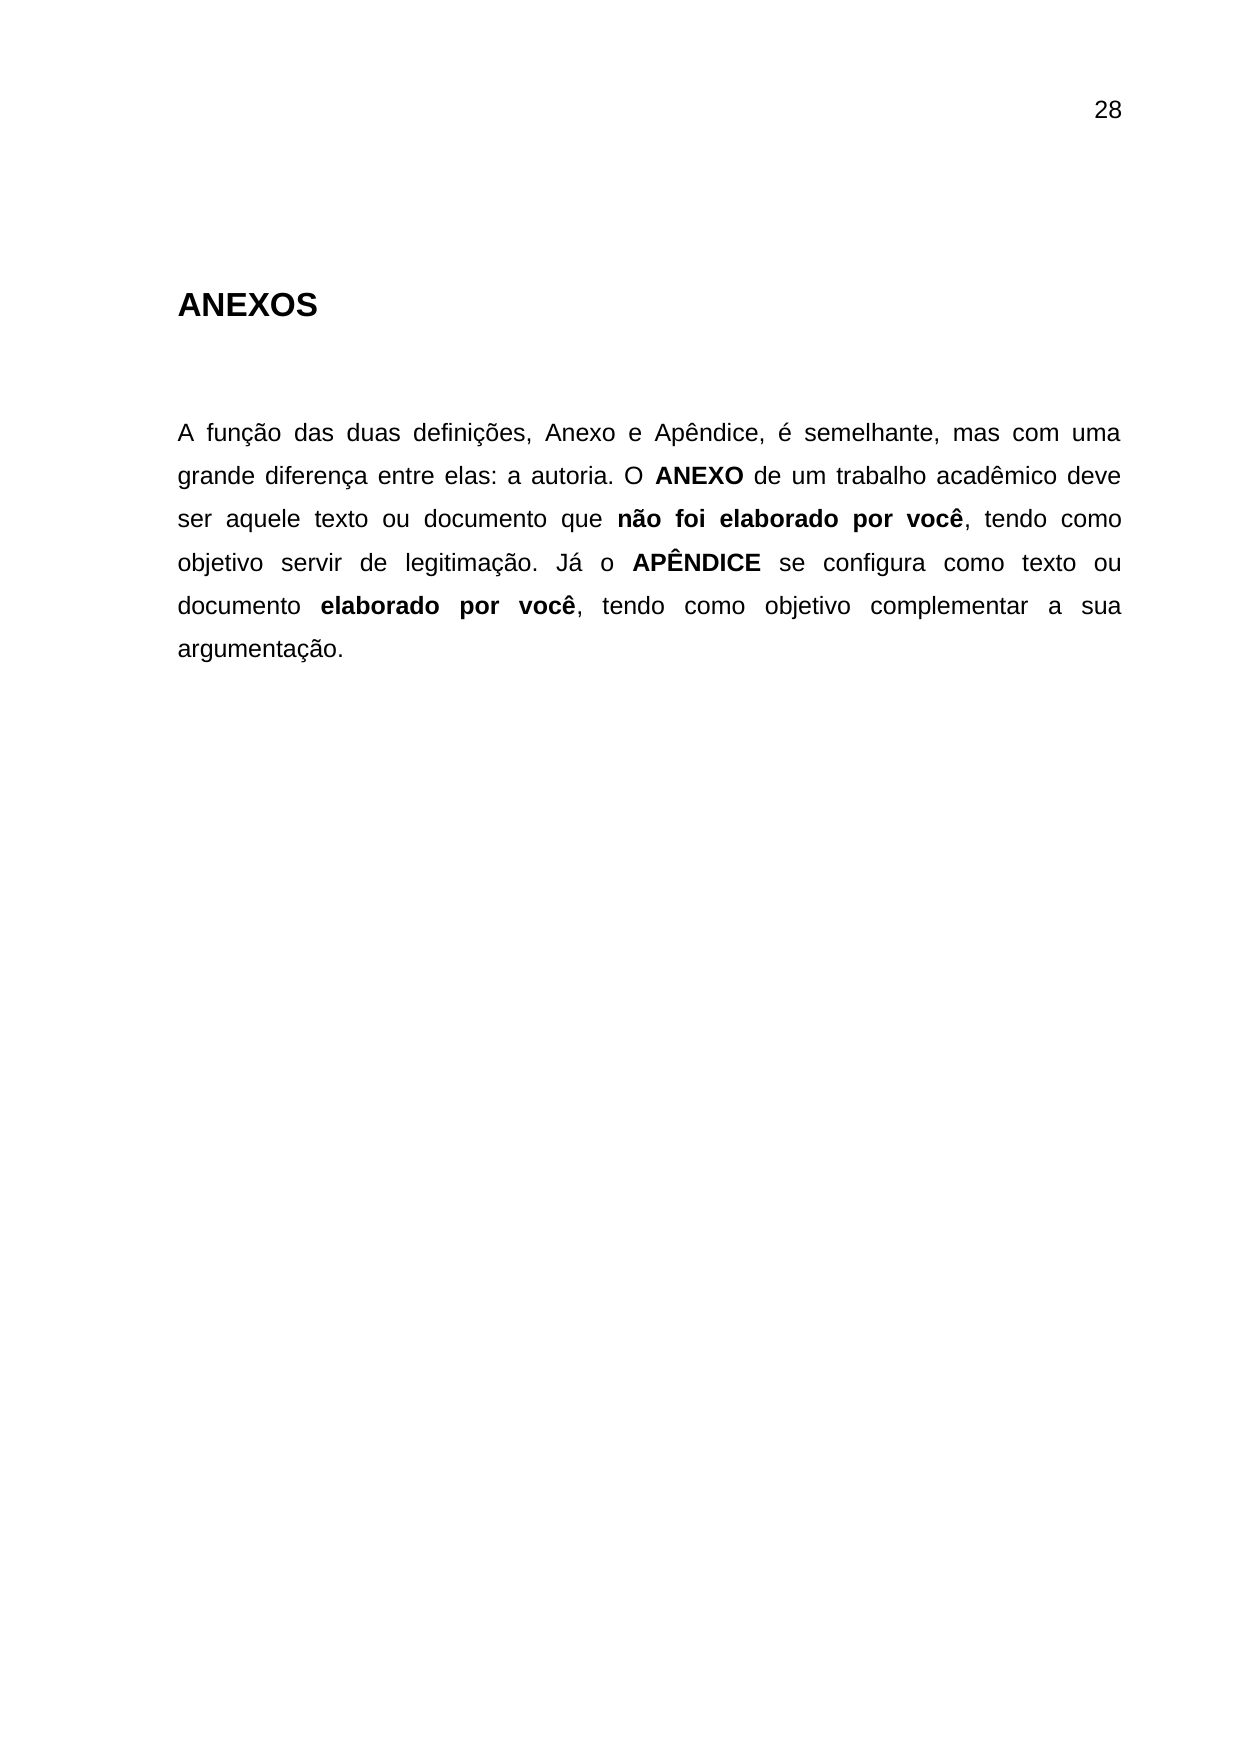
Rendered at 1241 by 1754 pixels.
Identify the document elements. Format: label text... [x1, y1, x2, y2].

text A função das duas definições, Anexo e Apêndice, é semelhante, mas com uma grande diferença entre elas: a autoria. O ANEXO de um trabalho acadêmico deve ser aquele texto ou documento que não foi elaborado por você, tendo como objetivo servir de legitimação. Já o APÊNDICE se configura como texto ou documento elaborado por você, tendo como objetivo complementar a sua argumentação. [177, 418, 1122, 662]
text ANEXOS [177, 286, 1122, 324]
